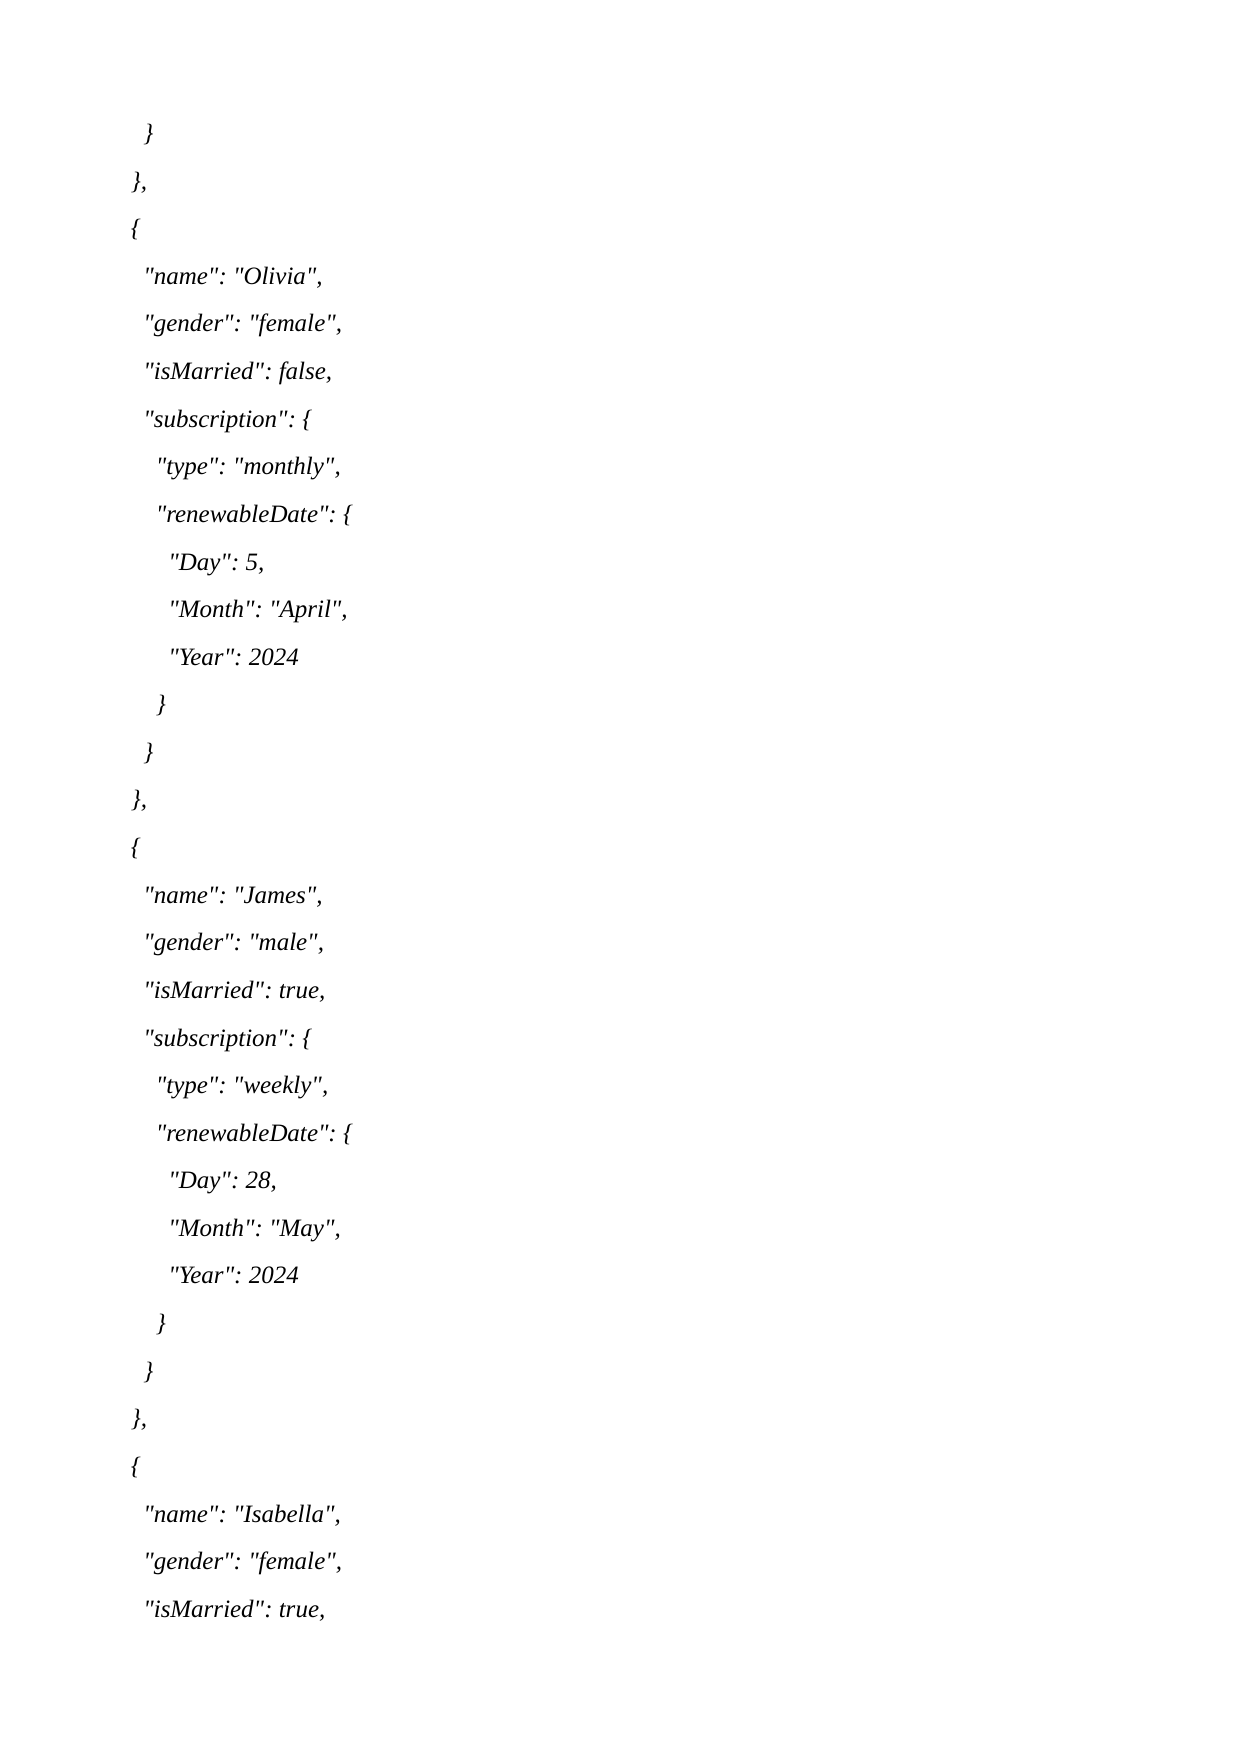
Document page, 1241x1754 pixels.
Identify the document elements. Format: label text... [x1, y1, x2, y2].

text "name": "James", [118, 880, 1122, 908]
text "gender": "male", [118, 927, 1122, 956]
text { [118, 1451, 1122, 1480]
text "gender": "female", [118, 308, 1122, 337]
text "type": "weekly", [118, 1070, 1122, 1099]
text "renewableDate": { [118, 1118, 1122, 1147]
text "subscription": { [118, 404, 1122, 432]
text "isMarried": true, [118, 1594, 1122, 1623]
text "Day": 28, [118, 1165, 1122, 1194]
text { [118, 213, 1122, 242]
text }, [118, 1403, 1122, 1432]
text }, [118, 784, 1122, 813]
text "gender": "female", [118, 1546, 1122, 1575]
text "Year": 2024 [118, 642, 1122, 671]
text "Month": "April", [118, 594, 1122, 623]
text "name": "Olivia", [118, 261, 1122, 290]
text "Day": 5, [118, 547, 1122, 575]
text { [118, 832, 1122, 861]
text "Month": "May", [118, 1213, 1122, 1242]
text } [118, 1308, 1122, 1337]
text "type": "monthly", [118, 451, 1122, 480]
text "name": "Isabella", [118, 1499, 1122, 1527]
text } [118, 1356, 1122, 1384]
text }, [118, 166, 1122, 194]
text "isMarried": true, [118, 975, 1122, 1004]
text } [118, 737, 1122, 766]
text } [118, 118, 1122, 147]
text "isMarried": false, [118, 356, 1122, 385]
text "renewableDate": { [118, 499, 1122, 528]
text "Year": 2024 [118, 1261, 1122, 1289]
text "subscription": { [118, 1023, 1122, 1051]
text } [118, 689, 1122, 718]
